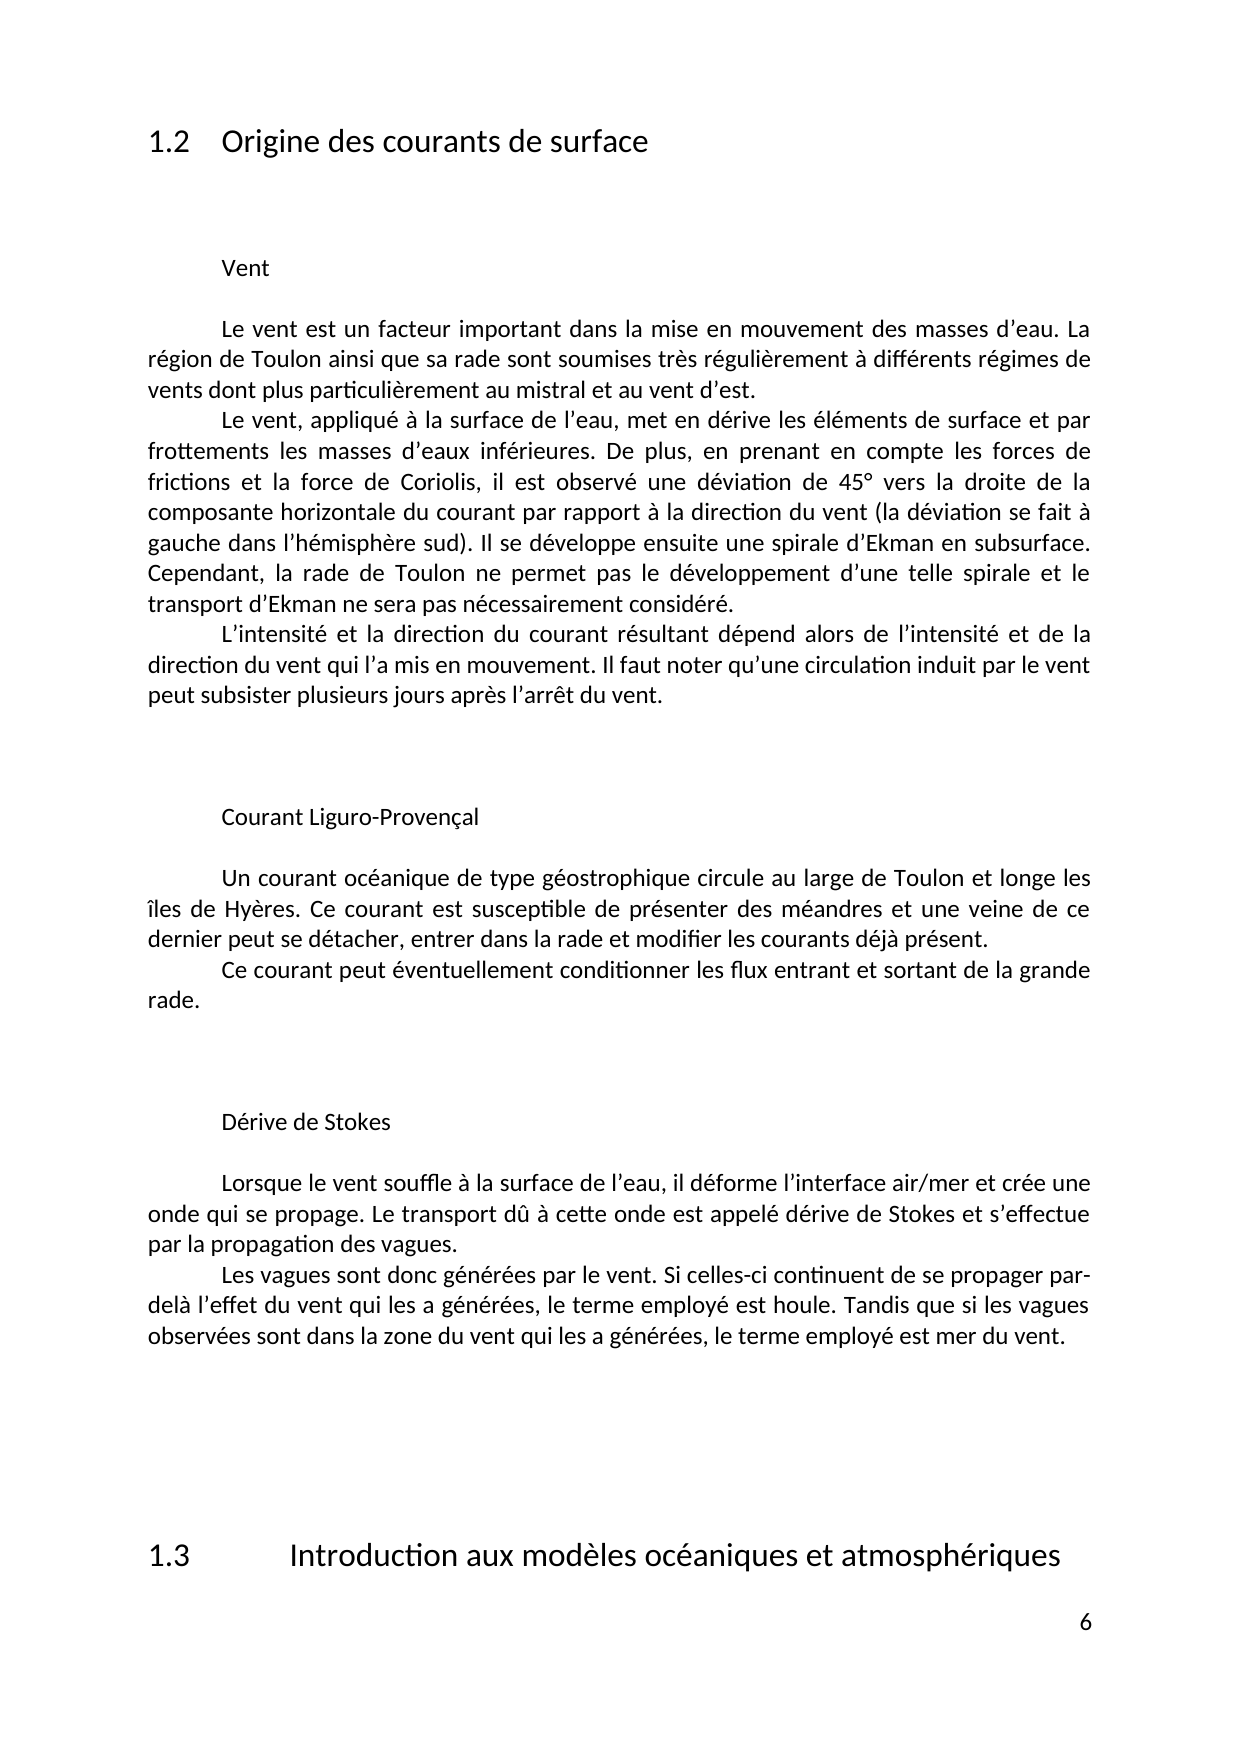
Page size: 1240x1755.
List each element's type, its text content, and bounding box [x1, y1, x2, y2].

text 1.2 Origine des courants de surface [148, 119, 1092, 160]
text Les vagues sont donc générées par le vent. Si celles-ci continuent de se propager par-delà l’effet du vent qui les a générées, le terme employé est houle. Tandis que si les vagues observées sont dans la zone du vent qui les a générées, le terme employé est mer du vent. [148, 1259, 1092, 1351]
text Lorsque le vent souffle à la surface de l’eau, il déforme l’interface air/mer et crée une onde qui se propage. Le transport dû à cette onde est appelé dérive de Stokes et s’effectue par la propagation des vagues. [148, 1168, 1092, 1259]
text L’intensité et la direction du courant résultant dépend alors de l’intensité et de la direction du vent qui l’a mis en mouvement. Il faut noter qu’une circulation induit par le vent peut subsister plusieurs jours après l’arrêt du vent. [148, 618, 1092, 710]
text Ce courant peut éventuellement conditionner les flux entrant et sortant de la grande rade. [148, 954, 1092, 1015]
text Vent [148, 252, 1092, 282]
text Le vent est un facteur important dans la mise en mouvement des masses d’eau. La région de Toulon ainsi que sa rade sont soumises très régulièrement à différents régimes de vents dont plus particulièrement au mistral et au vent d’est. [148, 313, 1092, 404]
text 1.3 Introduction aux modèles océaniques et atmosphériques [148, 1534, 1092, 1575]
text Courant Liguro-Provençal [148, 801, 1092, 832]
text Dérive de Stokes [148, 1107, 1092, 1137]
text Le vent, appliqué à la surface de l’eau, met en dérive les éléments de surface et par frottements les masses d’eaux inférieures. De plus, en prenant en compte les forces de frictions et la force de Coriolis, il est observé une déviation de 45° vers la droite de la composante horizontale du courant par rapport à la direction du vent (la déviation se fait à gauche dans l’hémisphère sud). Il se développe ensuite une spirale d’Ekman en subsurface. Cependant, la rade de Toulon ne permet pas le développement d’une telle spirale et le transport d’Ekman ne sera pas nécessairement considéré. [148, 404, 1092, 618]
text Un courant océanique de type géostrophique circule au large de Toulon et longe les îles de Hyères. Ce courant est susceptible de présenter des méandres et une veine de ce dernier peut se détacher, entrer dans la rade et modifier les courants déjà présent. [148, 862, 1092, 954]
